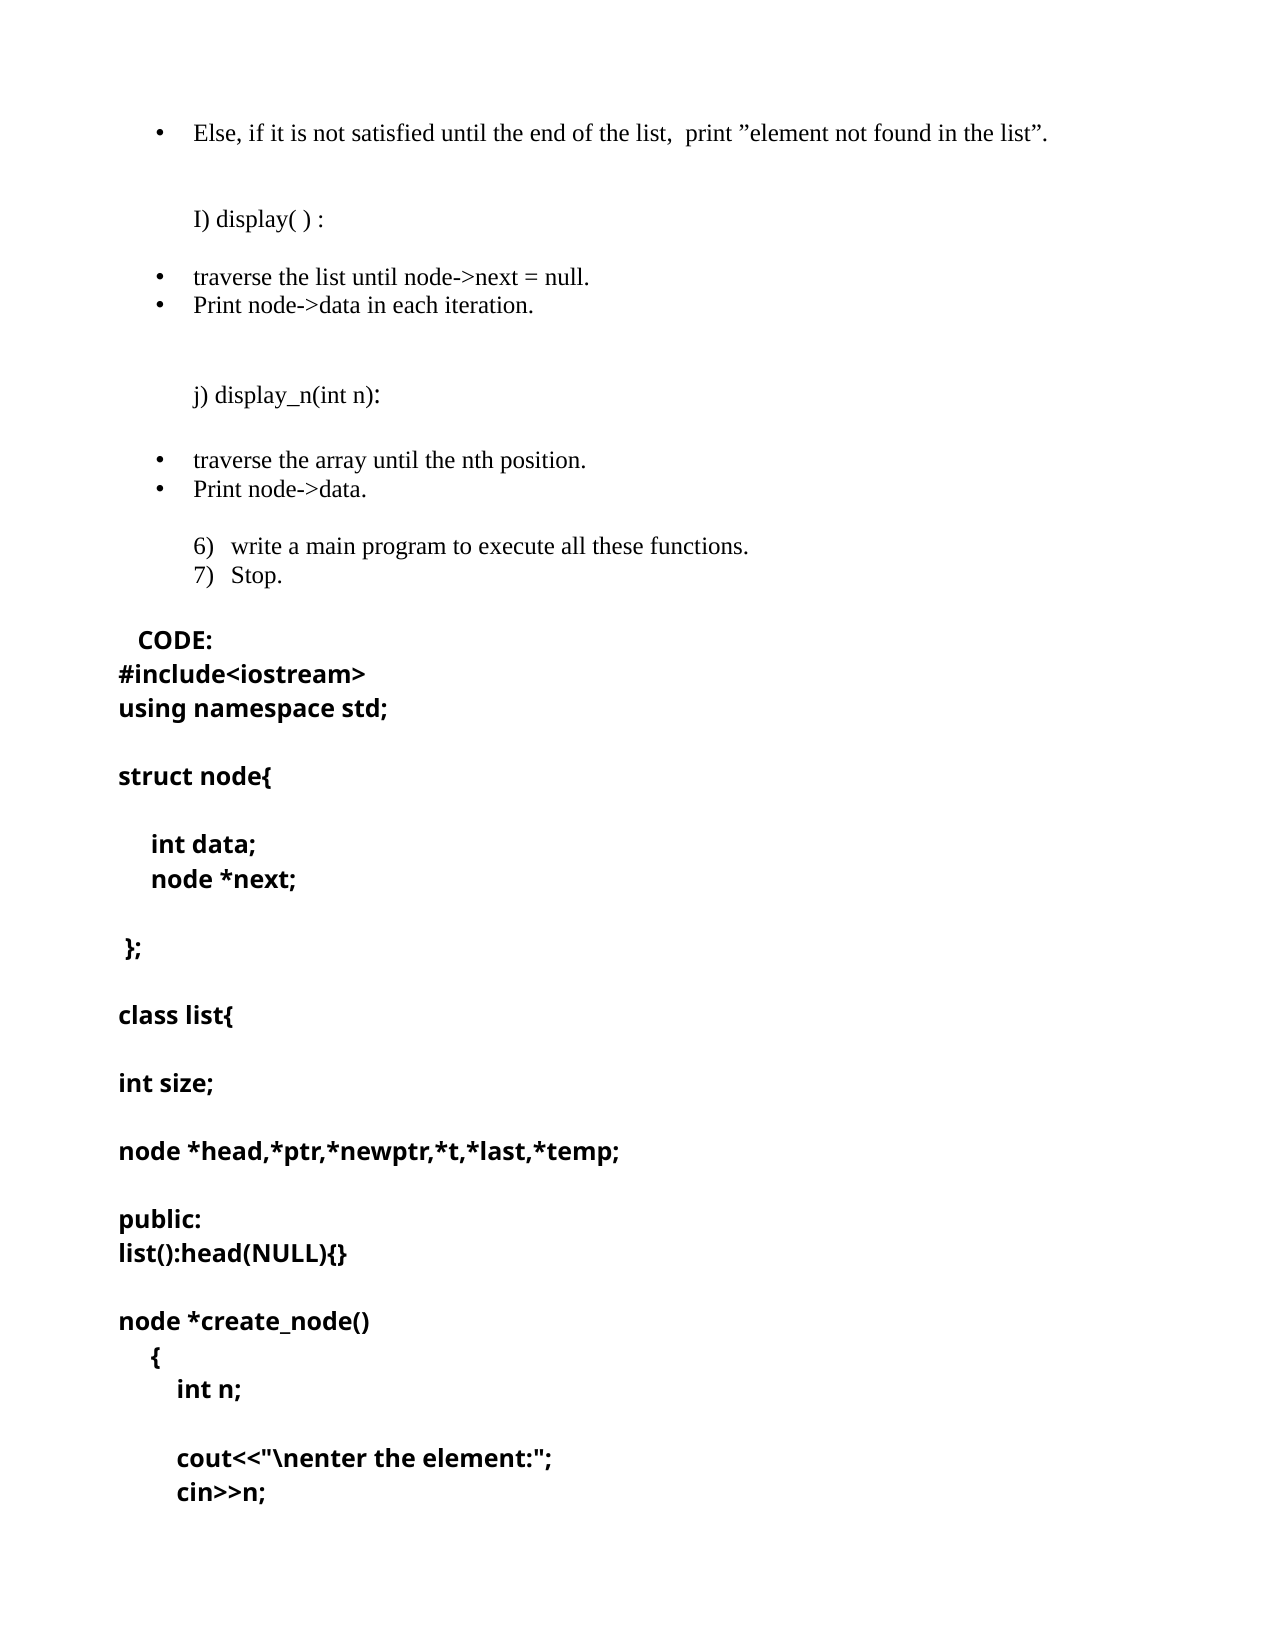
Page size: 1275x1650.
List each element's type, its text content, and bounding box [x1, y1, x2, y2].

text { [118, 1338, 1157, 1372]
text cout<<"\nenter the element:"; [118, 1440, 1157, 1474]
text node *head,*ptr,*newptr,*t,*last,*temp; [118, 1134, 1157, 1168]
text node *create_node() [118, 1304, 1157, 1338]
text }; [118, 929, 1157, 963]
text cin>>n; [118, 1474, 1157, 1508]
text int data; [118, 827, 1157, 861]
text list():head(NULL){} [118, 1236, 1157, 1270]
text node *next; [118, 861, 1157, 895]
list Else, if it is not satisfied until the end of the list, print ”element not found in the list”. [156, 118, 1157, 147]
list Print node->data in each iteration. [156, 291, 1157, 319]
text int size; [118, 1066, 1157, 1100]
list traverse the array until the nth position. [156, 445, 1157, 474]
list write a main program to execute all these functions. [193, 531, 1157, 560]
text class list{ [118, 997, 1157, 1032]
text #include<iostream> [118, 657, 1157, 691]
text CODE: [118, 623, 1157, 657]
text struct node{ [118, 759, 1157, 793]
text public: [118, 1202, 1157, 1236]
text using namespace std; [118, 691, 1157, 725]
list j) display_n(int n): [156, 377, 1157, 411]
list Print node->data. [156, 474, 1157, 502]
list I) display( ) : [156, 204, 1157, 233]
list traverse the list until node->next = null. [156, 262, 1157, 291]
text int n; [118, 1372, 1157, 1406]
list Stop. [193, 560, 1157, 589]
